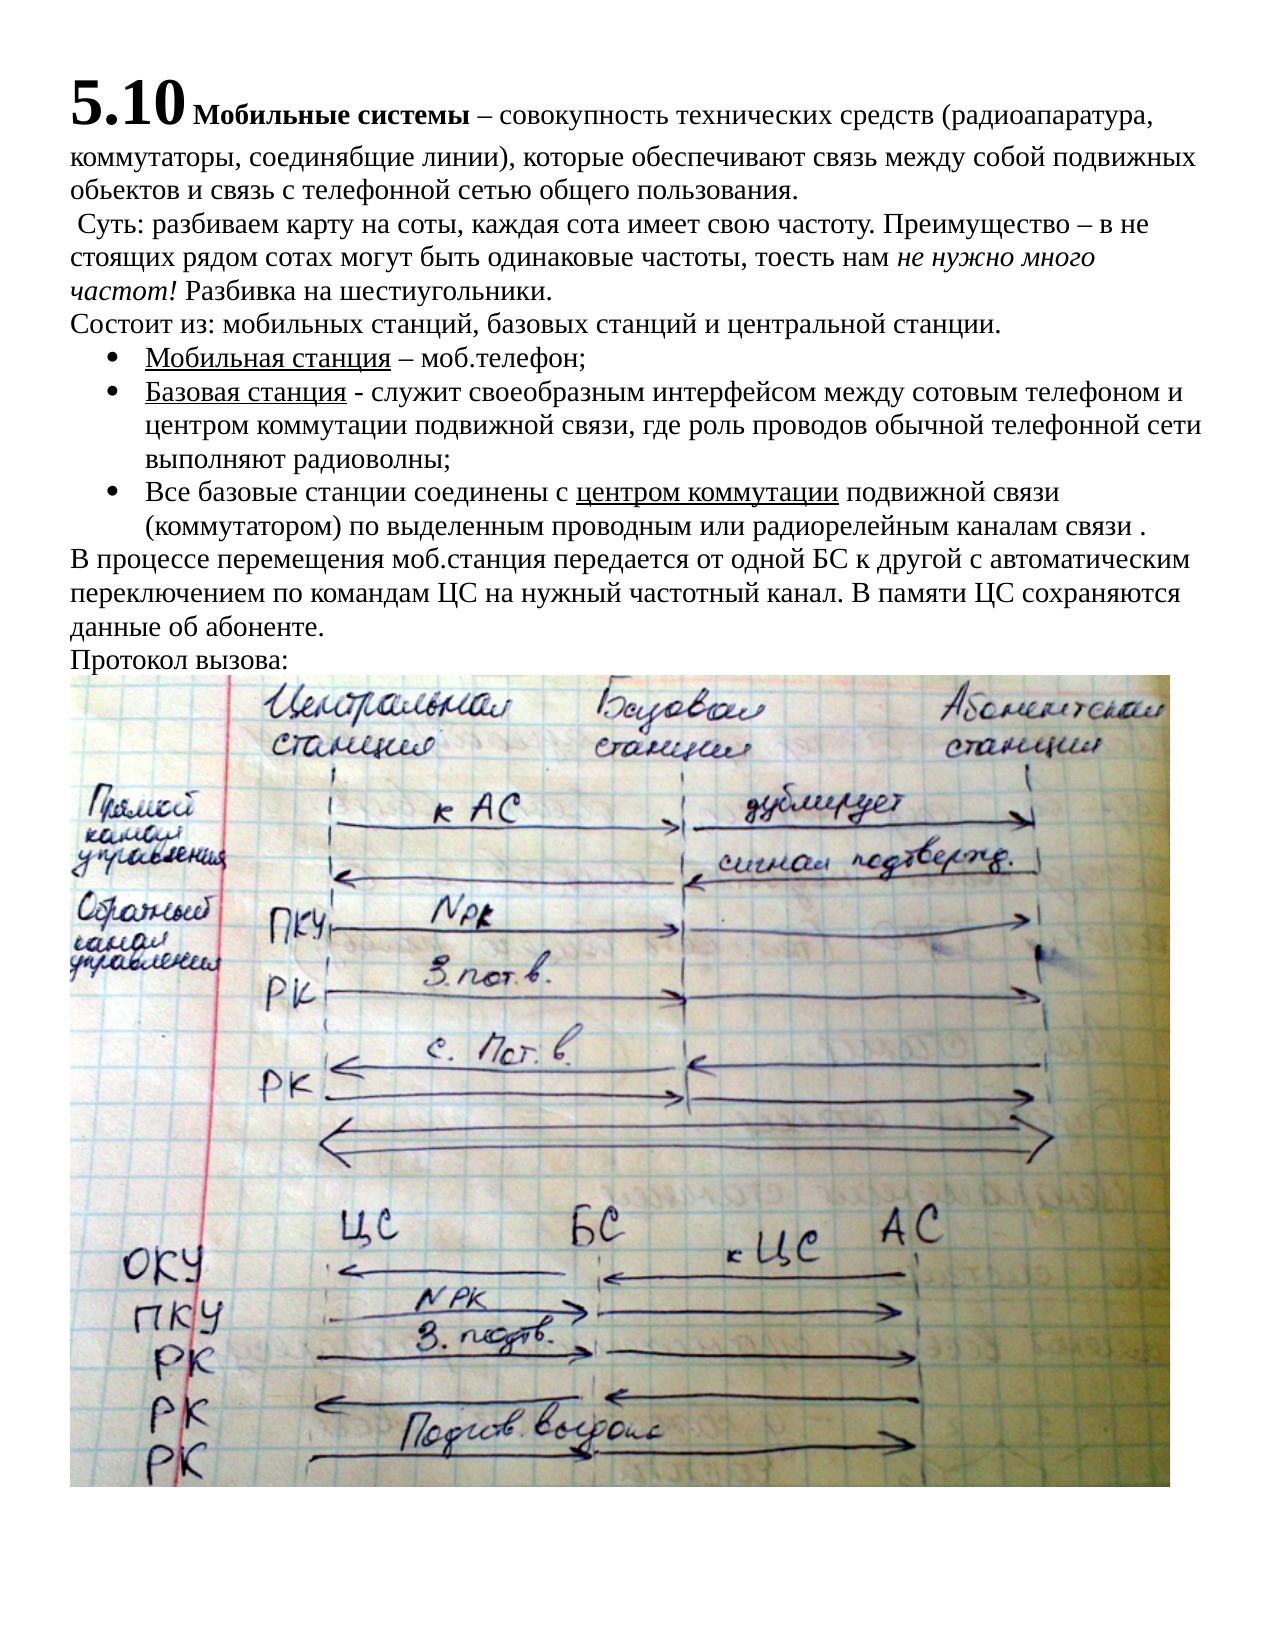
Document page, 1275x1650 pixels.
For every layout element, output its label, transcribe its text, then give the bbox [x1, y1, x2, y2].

picture [69, 675, 1171, 1487]
text 5.10 Мобильные системы – совокупность технических средств (радиоапаратура, коммутаторы, соединябщие линии), которые обеспечивают связь между собой подвижных обьектов и связь с телефонной сетью общего пользования. [70, 62, 1212, 206]
text Суть: разбиваем карту на соты, каждая сота имеет свою частоту. Преимущество – в не стоящих рядом сотах могут быть одинаковые частоты, тоесть нам не нужно много частот! Разбивка на шестиугольники. [70, 206, 1212, 306]
list Базовая станция - служит своеобразным интерфейсом между сотовым телефоном и центром коммутации подвижной связи, где роль проводов обычной телефонной сети выполняют радиоволны; [107, 374, 1212, 474]
text Состоит из: мобильных станций, базовых станций и центральной станции. [70, 306, 1212, 340]
text Протокол вызова: [70, 642, 1212, 676]
text В процессе перемещения моб.станция передается от одной БС к другой с автоматическим переключением по командам ЦС на нужный частотный канал. В памяти ЦС сохраняются данные об абоненте. [70, 542, 1212, 642]
list Мобильная станция – моб.телефон; [107, 340, 1212, 374]
list Все базовые станции соединены с центром коммутации подвижной связи (коммутатором) по выделенным проводным или радиорелейным каналам связи . [107, 474, 1212, 542]
